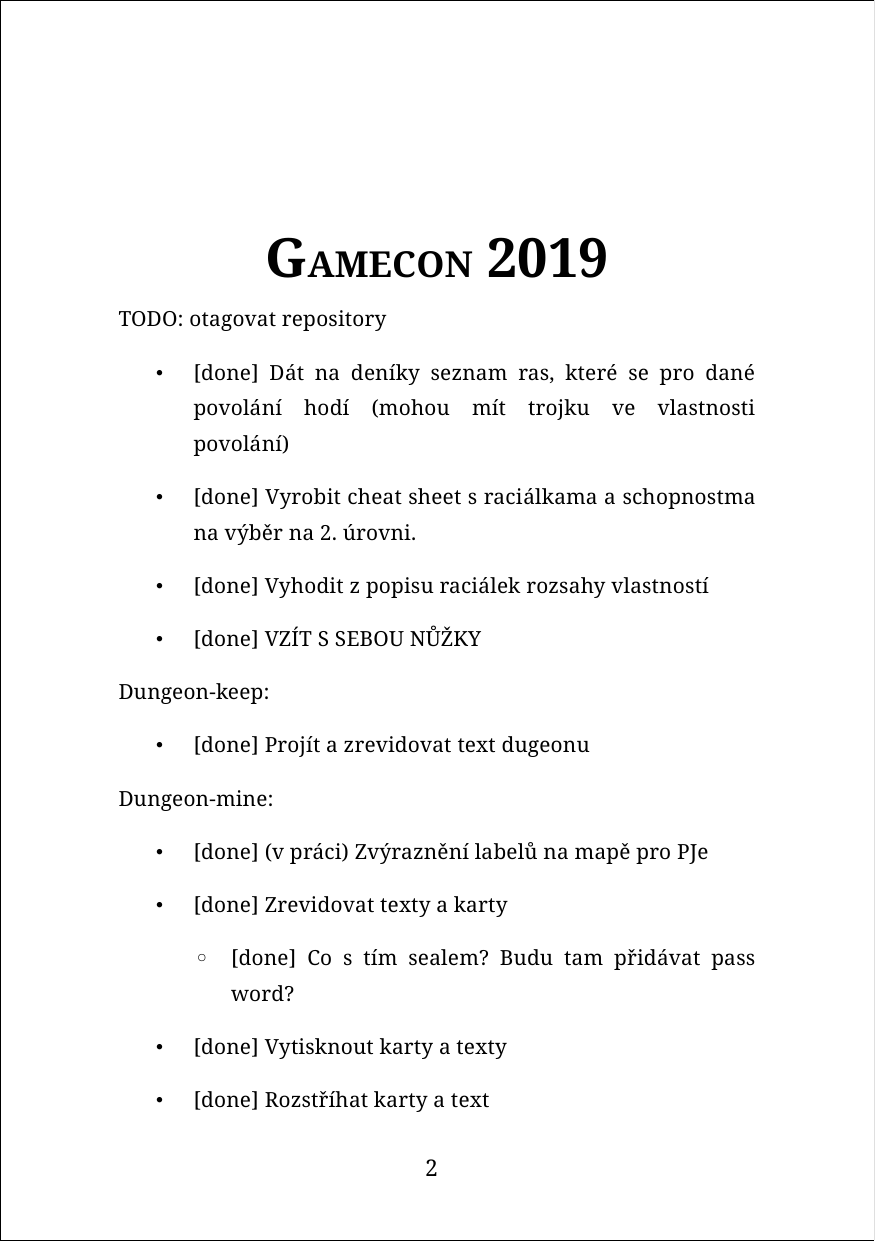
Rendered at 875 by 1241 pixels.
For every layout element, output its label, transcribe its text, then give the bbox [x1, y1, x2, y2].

text TODO: otagovat repository [118, 304, 756, 333]
list [done] Dát na deníky seznam ras, které se pro dané povolání hodí (mohou mít trojku ve vlastnosti povolání) [156, 358, 756, 457]
text Dungeon-keep: [118, 677, 756, 706]
list [done] Vytisknout karty a texty [156, 1032, 756, 1061]
list [done] Zrevidovat texty a karty [156, 890, 756, 919]
text Dungeon-mine: [118, 784, 756, 812]
subtitle Gamecon 2019 [118, 219, 756, 293]
list [done] Rozstříhat karty a text [156, 1085, 756, 1114]
list [done] Projít a zrevidovat text dugeonu [156, 731, 756, 759]
list [done] (v práci) Zvýraznění labelů na mapě pro PJe [156, 837, 756, 865]
list [done] VZÍT S SEBOU NŮŽKY [156, 624, 756, 652]
list [done] Vyrobit cheat sheet s raciálkama a schopnostma na výběr na 2. úrovni. [156, 482, 756, 546]
list [done] Co s tím sealem? Budu tam přidávat pass word? [193, 943, 756, 1007]
list [done] Vyhodit z popisu raciálek rozsahy vlastností [156, 571, 756, 599]
